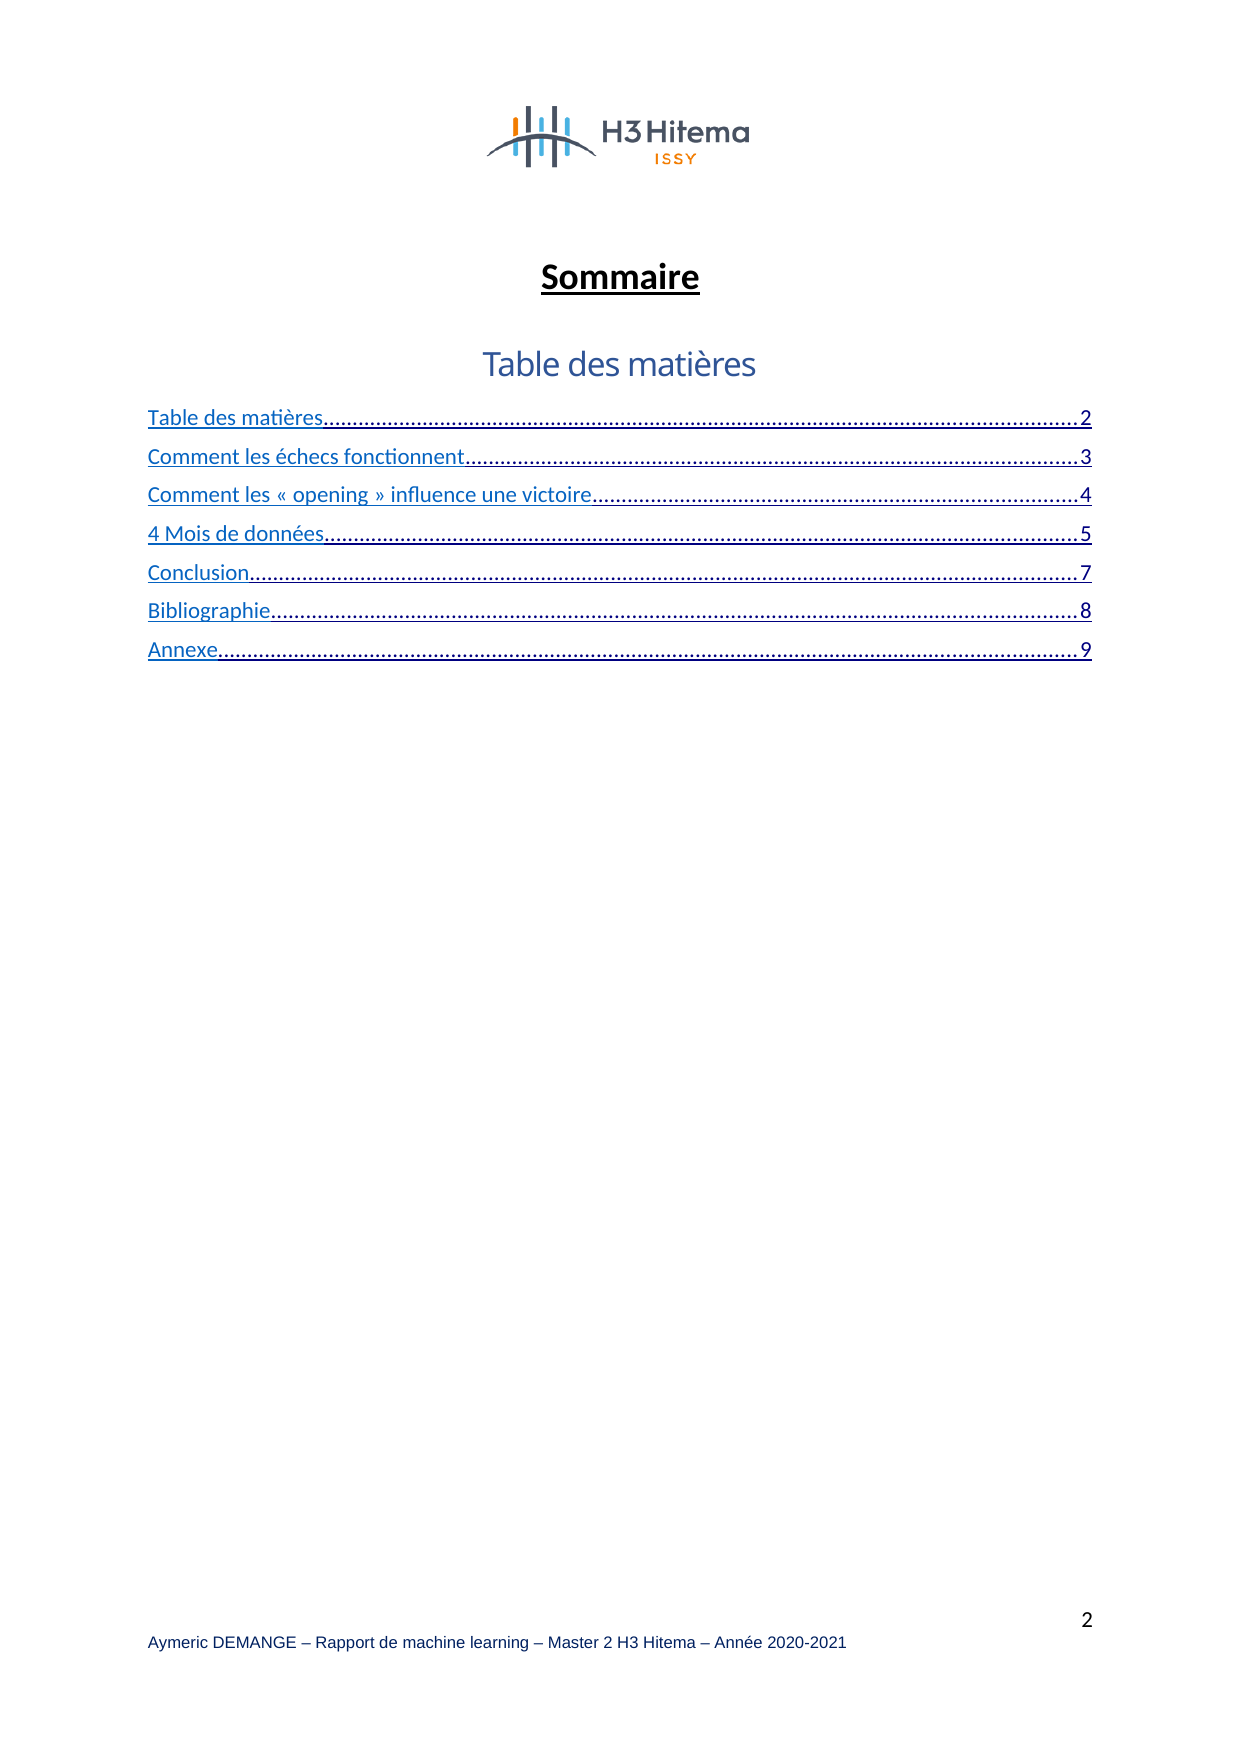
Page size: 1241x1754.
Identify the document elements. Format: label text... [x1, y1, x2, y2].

subtitle Table des matières [148, 341, 1093, 387]
text 4 Mois de données 5 [148, 519, 1093, 547]
text Bibliographie 8 [148, 596, 1093, 624]
text Comment les « opening » influence une victoire 4 [148, 481, 1093, 508]
text Table des matières 2 [148, 403, 1093, 431]
text Annexe 9 [148, 635, 1093, 663]
text Sommaire [148, 253, 1093, 299]
text Conclusion 7 [148, 558, 1093, 586]
text Comment les échecs fonctionnent 3 [148, 442, 1093, 470]
